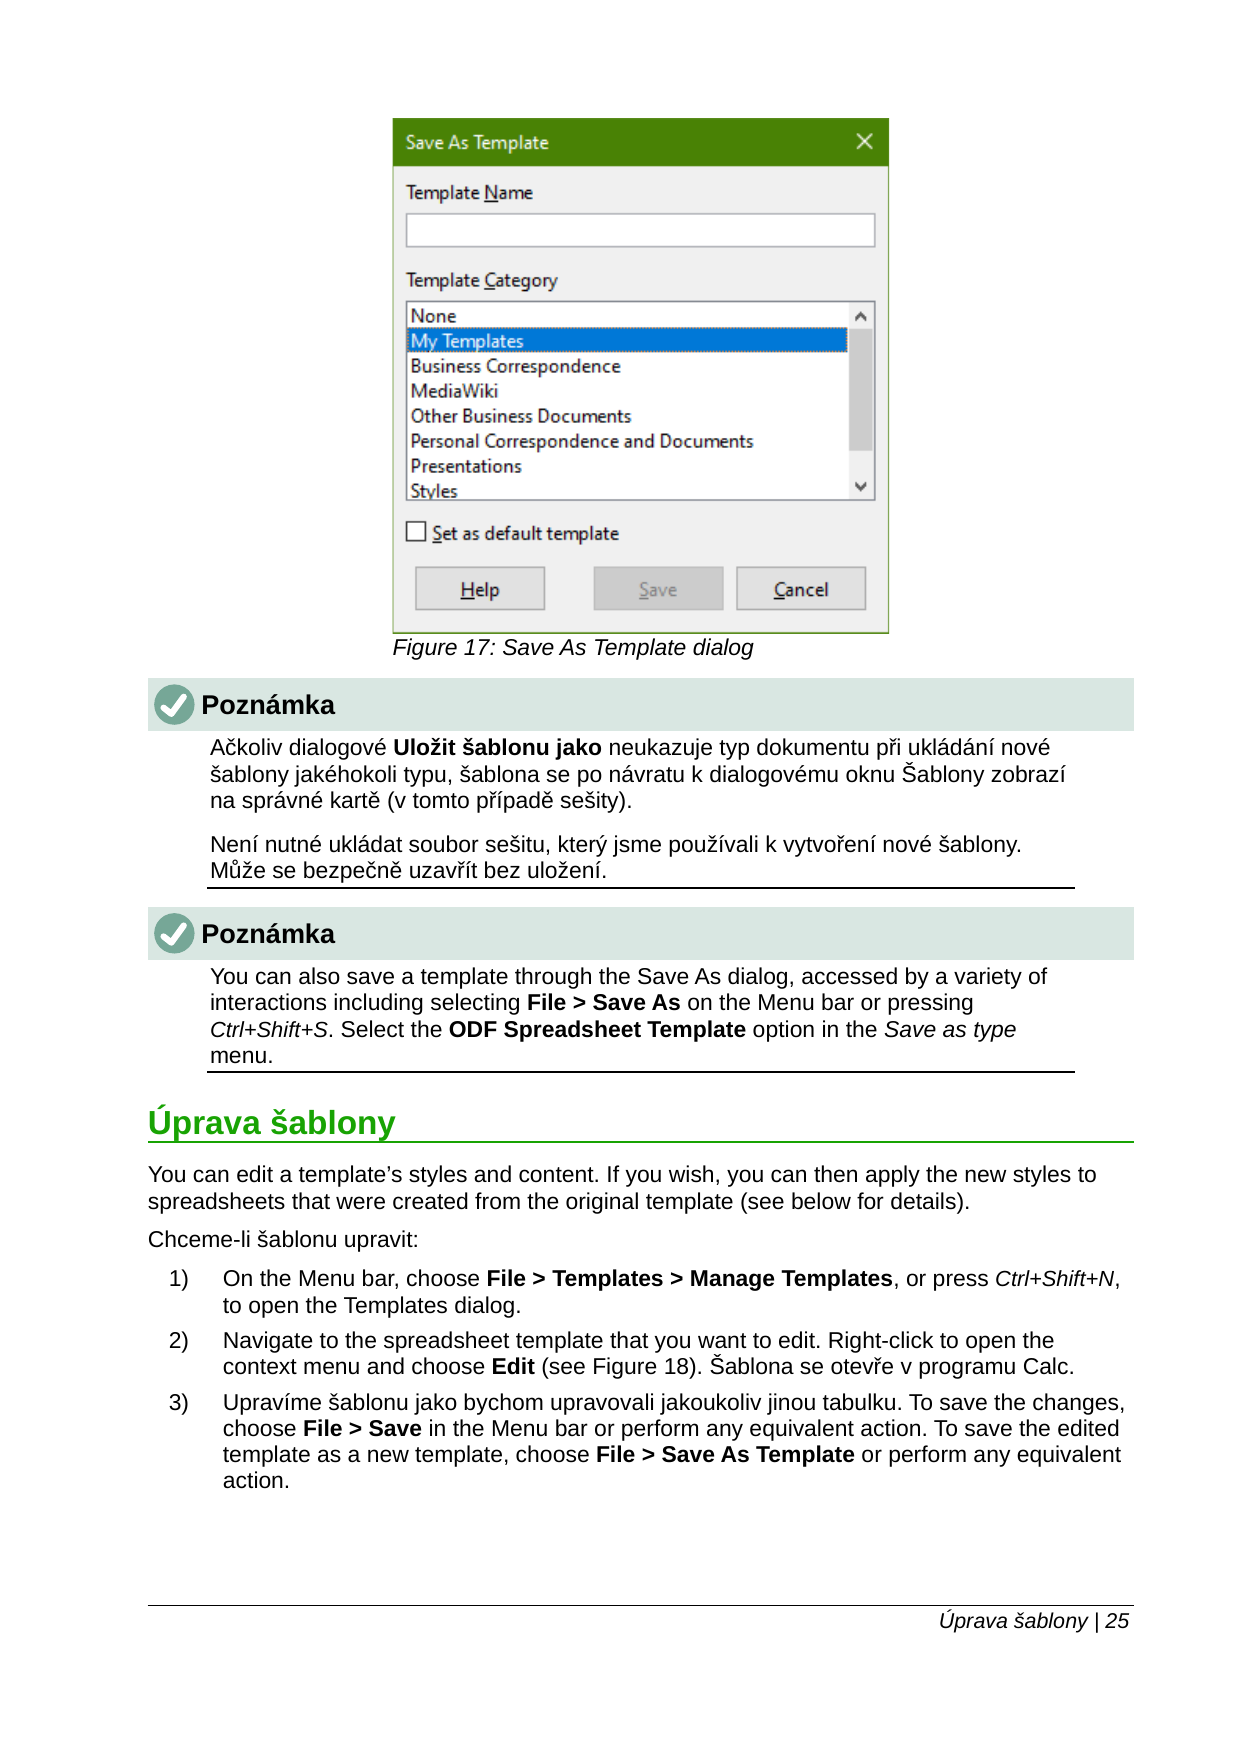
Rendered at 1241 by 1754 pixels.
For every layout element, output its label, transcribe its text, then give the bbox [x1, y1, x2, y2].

list On the Menu bar, choose File > Templates > Manage Templates, or press Ctrl+Shift+N, to open the Templates dialog. [189, 1265, 1134, 1318]
list Navigate to the spreadsheet template that you want to edit. Right-click to open the context menu and choose Edit (see Figure 18). Šablona se otevře v programu Calc. [189, 1327, 1134, 1379]
text Ačkoliv dialogové Uložit šablonu jako neukazuje typ dokumentu při ukládání nové šablony jakéhokoli typu, šablona se po návratu k dialogovému oknu Šablony zobrazí na správné kartě (v tomto případě sešity). [207, 731, 1075, 813]
text Figure 17: Save As Template dialog [392, 634, 889, 660]
subtitle Poznámka [148, 678, 1134, 731]
subtitle Úprava šablony [148, 1103, 1134, 1141]
list Chceme-li šablonu upravit: [148, 1226, 1134, 1253]
subtitle Poznámka [148, 907, 1134, 960]
text You can also save a template through the Save As dialog, accessed by a variety of interactions including selecting File > Save As on the Menu bar or pressing Ctrl+Shift+S. Select the ODF Spreadsheet Template option in the Save as type menu. [207, 960, 1075, 1071]
list Upravíme šablonu jako bychom upravovali jakoukoliv jinou tabulku. To save the changes, choose File > Save in the Menu bar or perform any equivalent action. To save the edited template as a new template, choose File > Save As Template or perform any equivalent action. [189, 1388, 1134, 1494]
picture [392, 118, 890, 634]
text You can edit a template’s styles and content. If you wish, you can then apply the new styles to spreadsheets that were created from the original template (see below for details). [148, 1161, 1134, 1214]
text Není nutné ukládat soubor sešitu, který jsme používali k vytvoření nové šablony. Může se bezpečně uzavřít bez uložení. [207, 828, 1075, 887]
